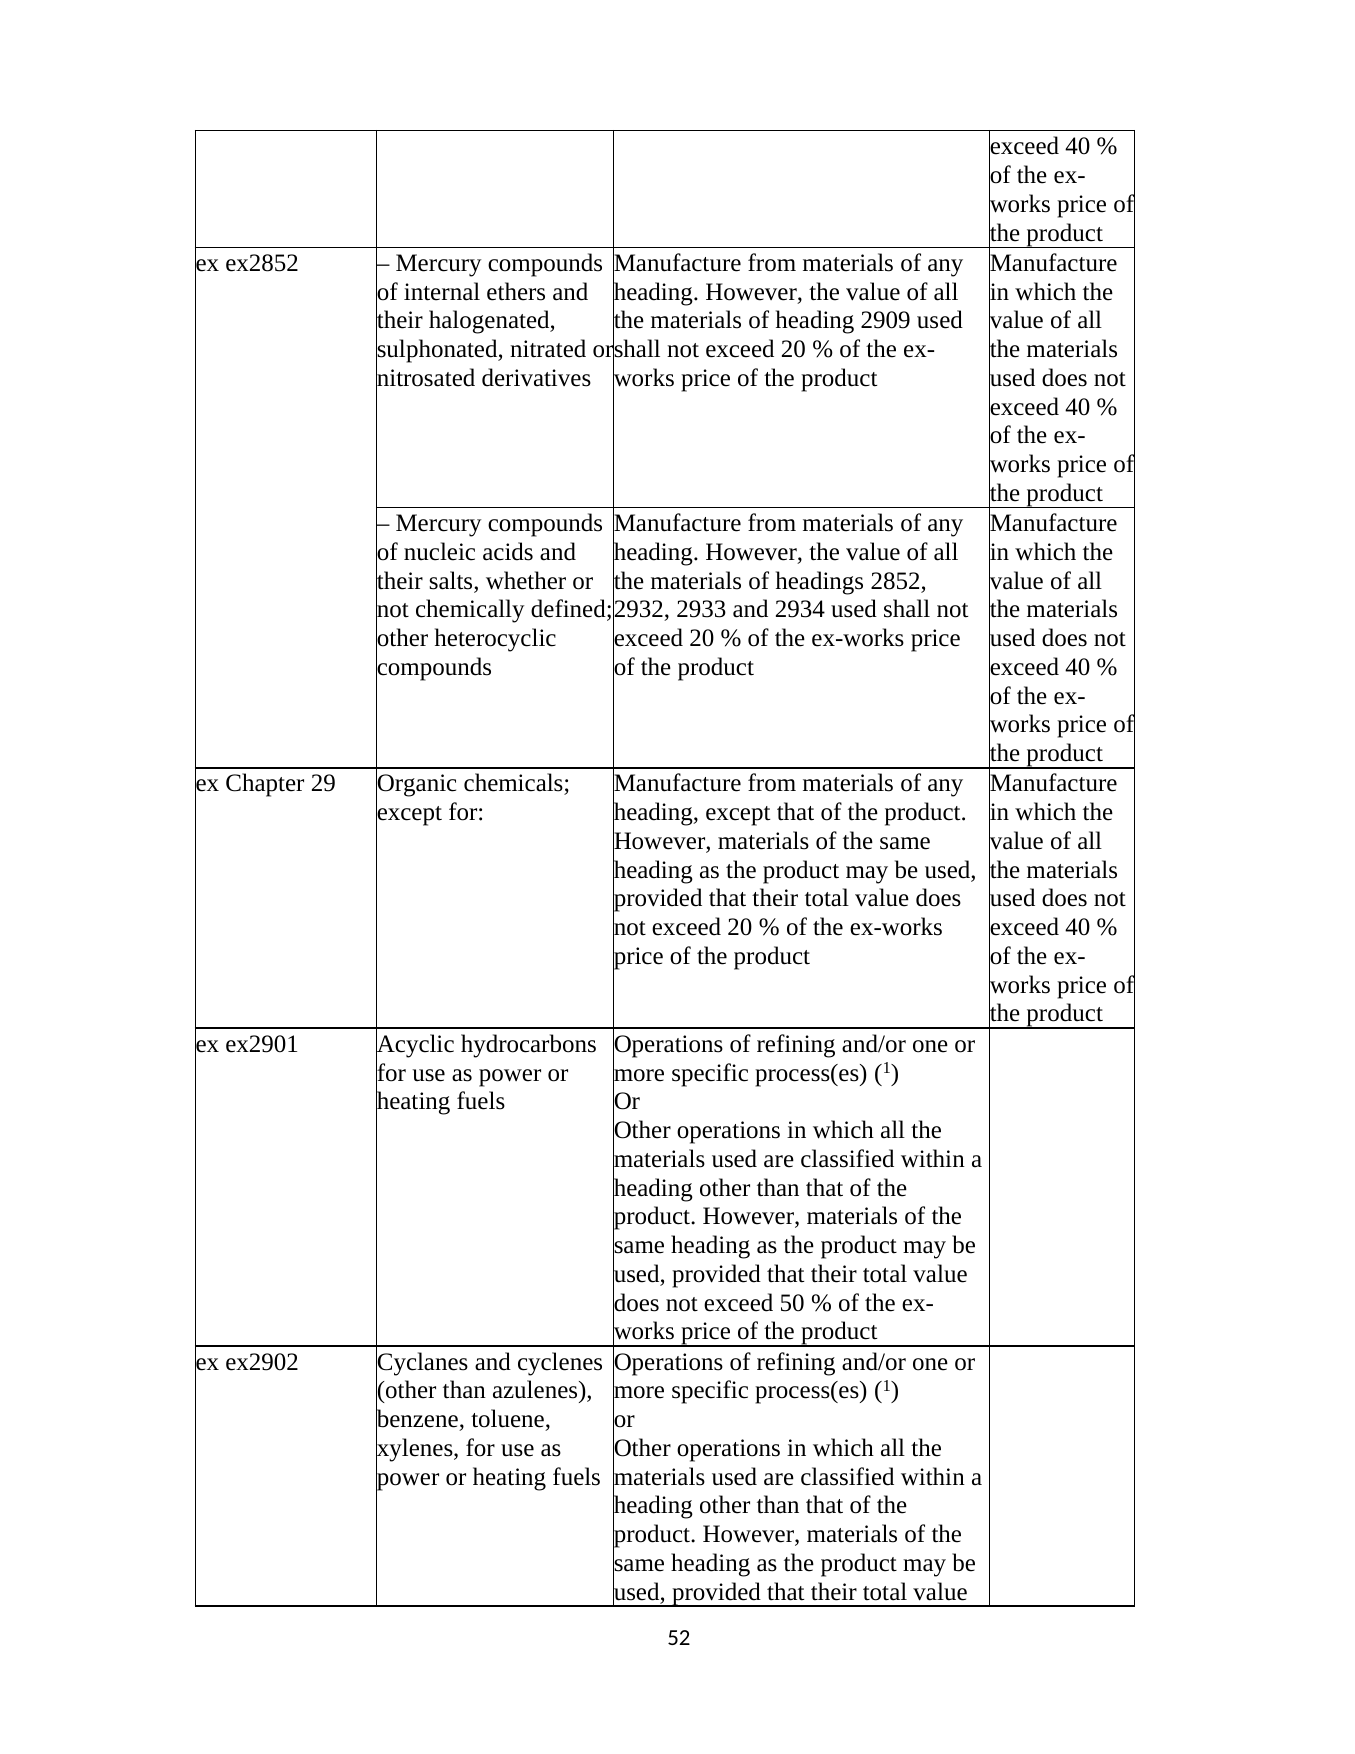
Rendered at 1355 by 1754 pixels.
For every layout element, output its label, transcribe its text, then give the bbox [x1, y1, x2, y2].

table_cell ex ex2902 [196, 1347, 376, 1605]
table_cell Manufacture in which the value of all the materials used does not exceed 40 % of the ex-works price of the product [990, 508, 1134, 767]
table_cell Manufacture from materials of any heading. However, the value of all the materials of heading 2909 used shall not exceed 20 % of the ex-works price of the product [614, 248, 989, 507]
table_cell [990, 1029, 1134, 1345]
table_cell Manufacture from materials of any heading, except that of the product. However, materials of the same heading as the product may be used, provided that their total value does not exceed 20 % of the ex-works price of the product [614, 769, 989, 1027]
table_cell Operations of refining and/or one or more specific process(es) (1) Or Other operations in which all the materials used are classified within a heading other than that of the product. However, materials of the same heading as the product may be used, provided that their total value does not exceed 50 % of the ex-works price of the product [614, 1029, 989, 1345]
table_cell ex ex2901 [196, 1029, 376, 1345]
table_cell [377, 131, 613, 246]
table_cell [614, 131, 989, 246]
table_cell – Mercury compounds of internal ethers and their halogenated, sulphonated, nitrated or nitrosated derivatives [377, 248, 613, 507]
table_cell – Mercury compounds of nucleic acids and their salts, whether or not chemically defined; other heterocyclic compounds [377, 508, 613, 767]
table_cell Organic chemicals; except for: [377, 769, 613, 1027]
table_cell ex Chapter 29 [196, 769, 376, 1027]
table_cell exceed 40 % of the ex-works price of the product [990, 131, 1134, 246]
table_cell Manufacture in which the value of all the materials used does not exceed 40 % of the ex-works price of the product [990, 769, 1134, 1027]
table_cell Manufacture in which the value of all the materials used does not exceed 40 % of the ex-works price of the product [990, 248, 1134, 507]
table_cell Operations of refining and/or one or more specific process(es) (1) or Other operations in which all the materials used are classified within a heading other than that of the product. However, materials of the same heading as the product may be used, provided that their total value [614, 1347, 989, 1605]
table_cell ex ex2852 [196, 248, 376, 767]
table_cell Cyclanes and cyclenes (other than azulenes), benzene, toluene, xylenes, for use as power or heating fuels [377, 1347, 613, 1605]
table_cell [990, 1347, 1134, 1605]
table_cell [196, 131, 376, 246]
table_cell Acyclic hydrocarbons for use as power or heating fuels [377, 1029, 613, 1345]
table_cell Manufacture from materials of any heading. However, the value of all the materials of headings 2852, 2932, 2933 and 2934 used shall not exceed 20 % of the ex-works price of the product [614, 508, 989, 767]
